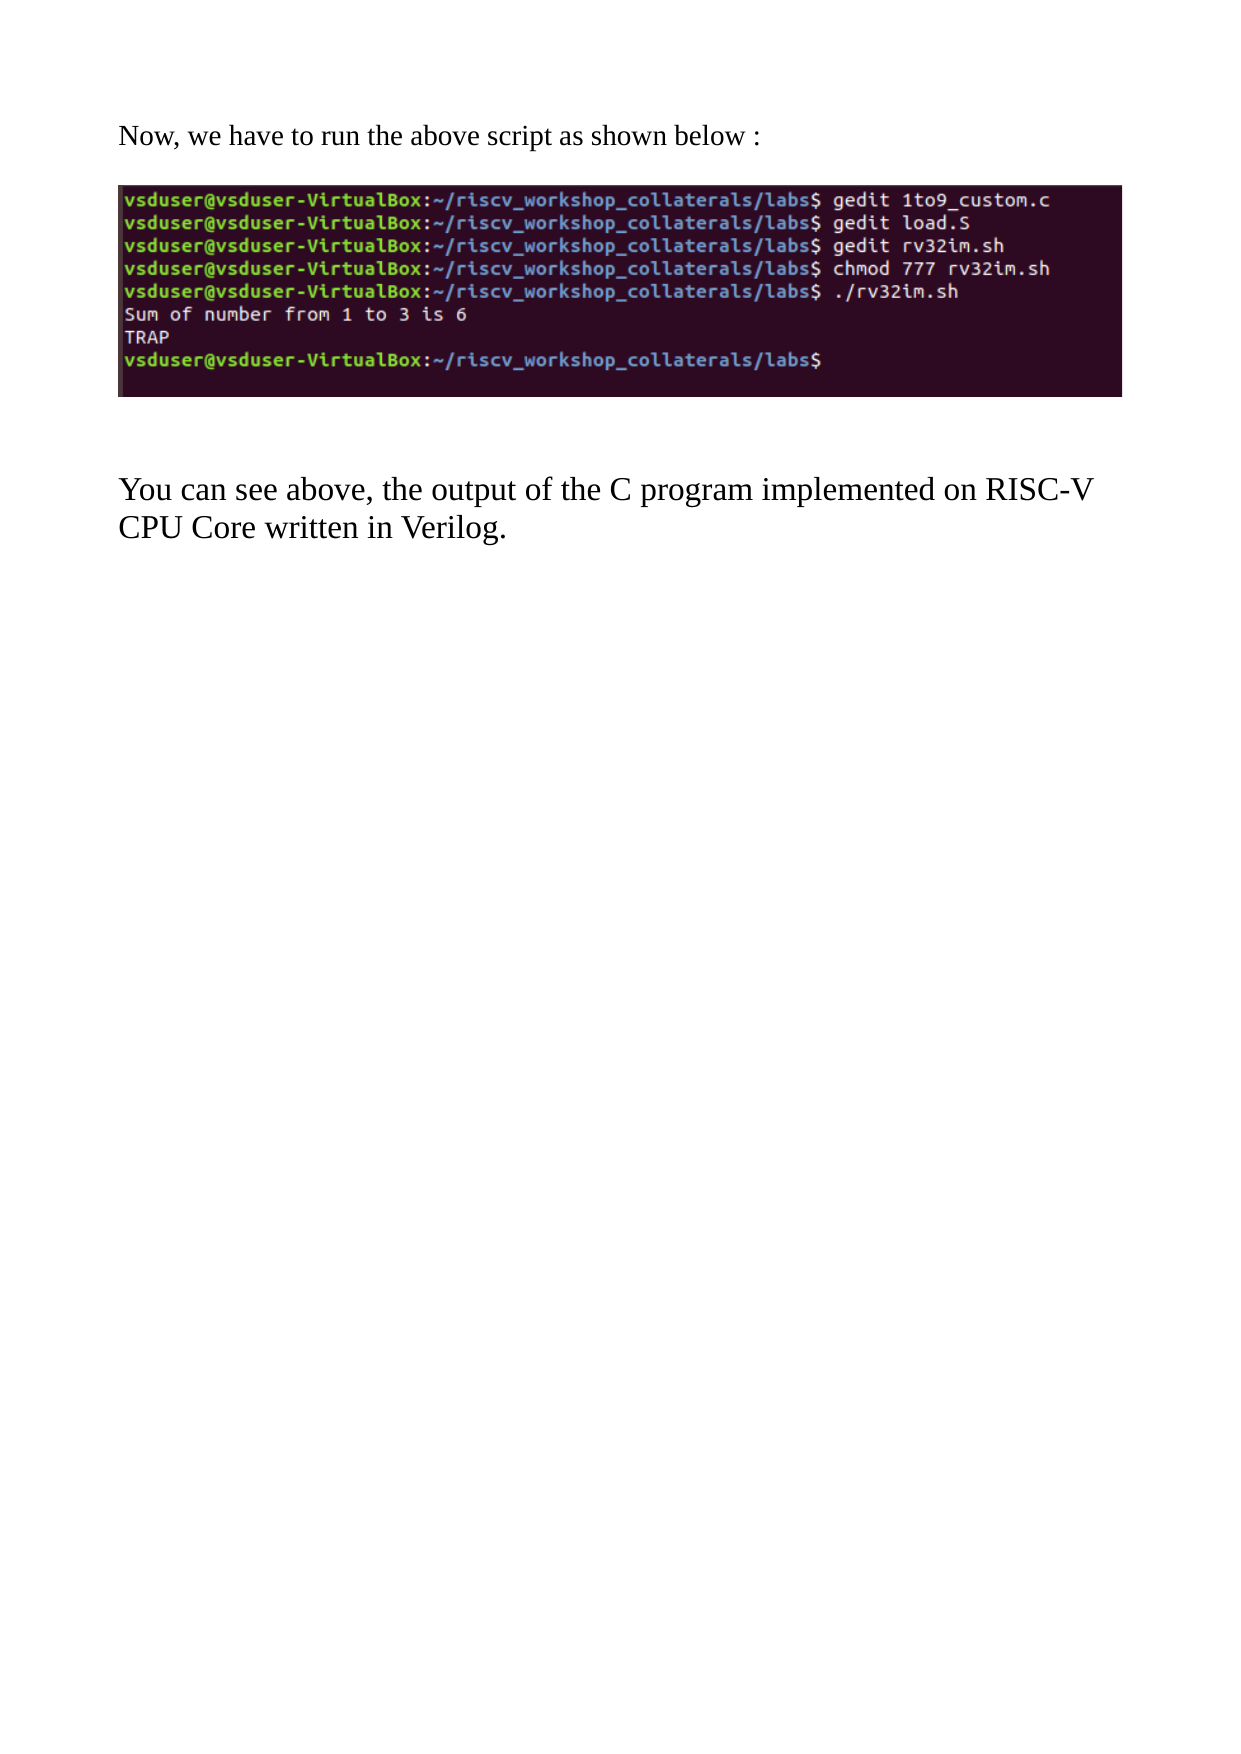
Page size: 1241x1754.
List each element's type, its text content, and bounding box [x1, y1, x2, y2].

picture [118, 185, 1123, 397]
text You can see above, the output of the C program implemented on RISC-V CPU Core written in Verilog. [118, 469, 1122, 546]
text Now, we have to run the above script as shown below : [118, 118, 1122, 152]
